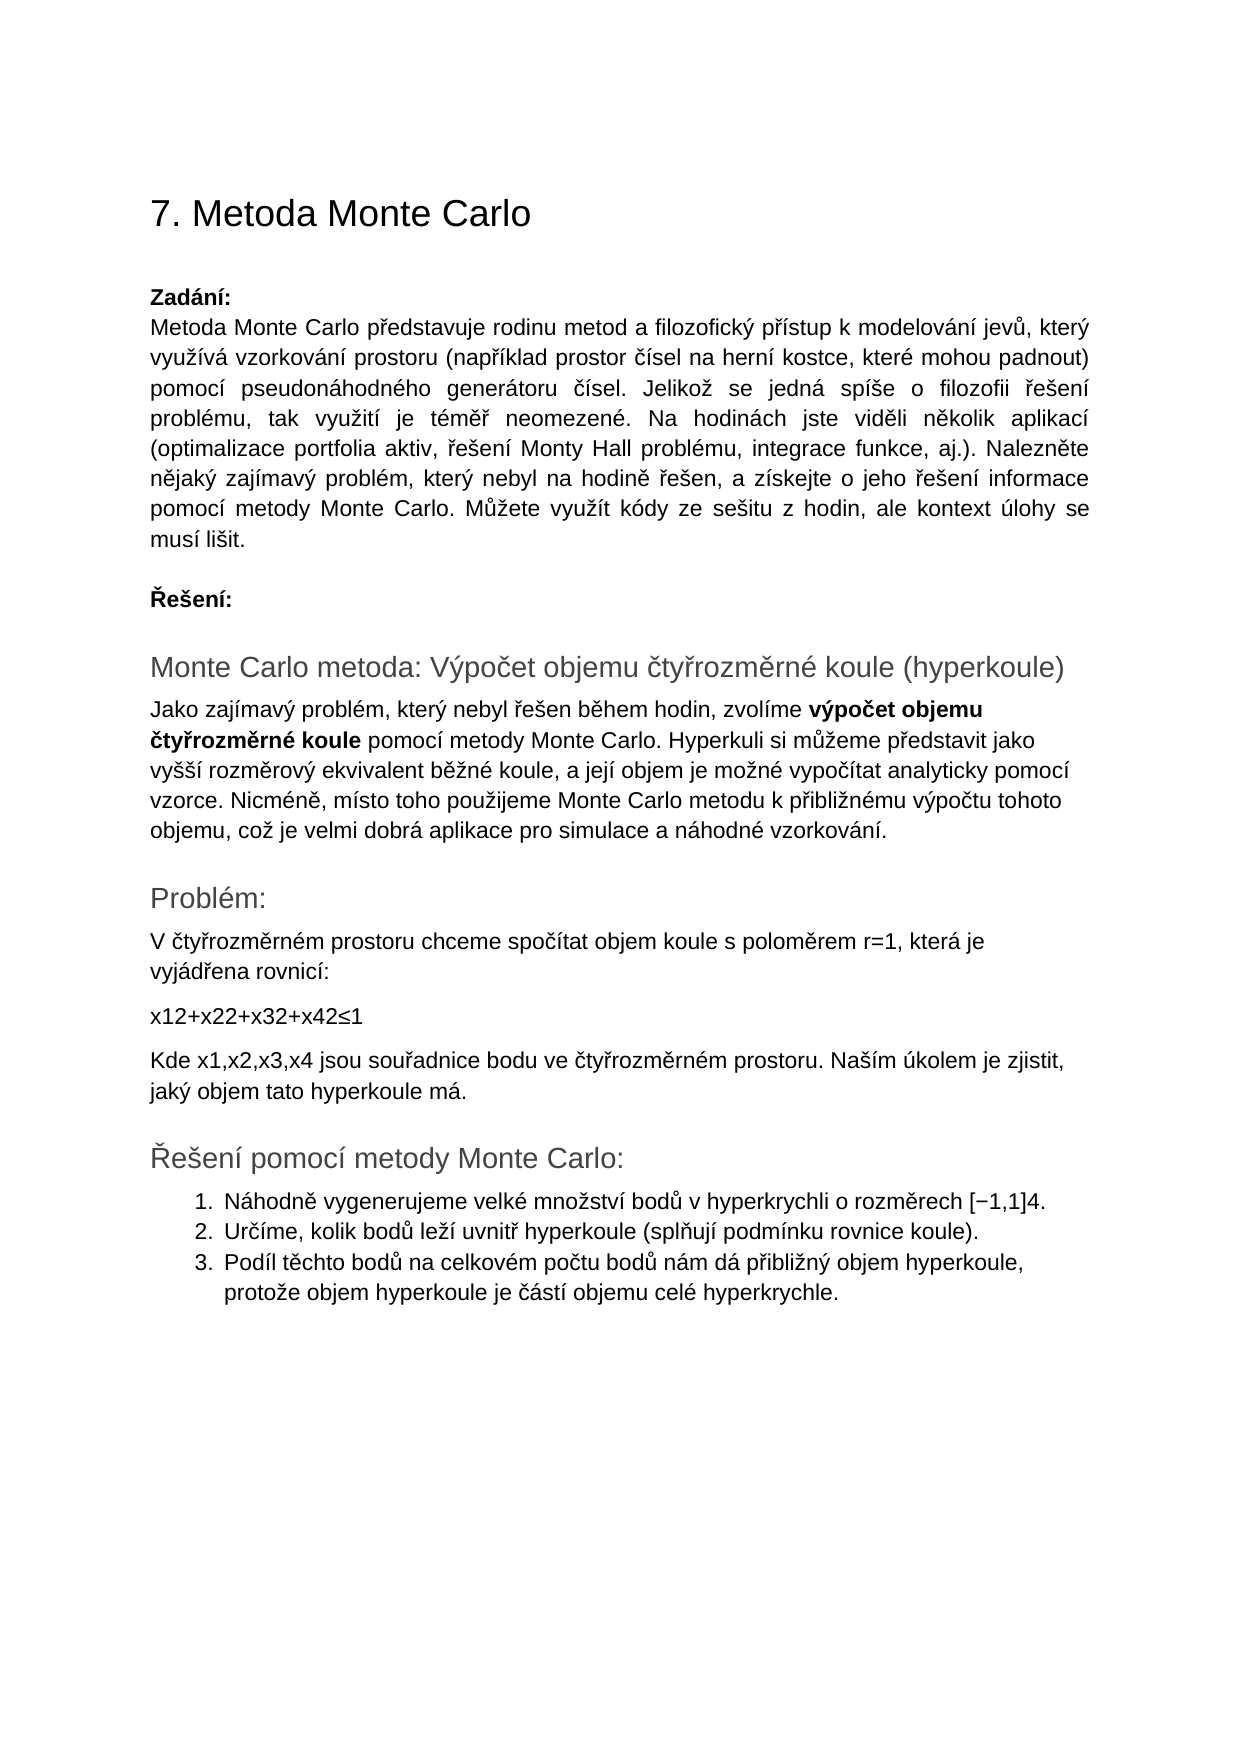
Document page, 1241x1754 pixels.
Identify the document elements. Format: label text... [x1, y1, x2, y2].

text Kde x1​,x2​,x3​,x4​ jsou souřadnice bodu ve čtyřrozměrném prostoru. Naším úkolem je zjistit, jaký objem tato hyperkoule má. [150, 1047, 1090, 1104]
subtitle Problém: [150, 881, 1090, 914]
subtitle 7. Metoda Monte Carlo [150, 192, 1090, 235]
list Podíl těchto bodů na celkovém počtu bodů nám dá přibližný objem hyperkoule, protože objem hyperkoule je částí objemu celé hyperkrychle. [194, 1248, 1090, 1305]
text Řešení: [150, 586, 1090, 612]
text V čtyřrozměrném prostoru chceme spočítat objem koule s poloměrem r=1, která je vyjádřena rovnicí: [150, 928, 1090, 984]
text Metoda Monte Carlo představuje rodinu metod a filozofický přístup k modelování jevů, který využívá vzorkování prostoru (například prostor čísel na herní kostce, které mohou padnout) pomocí pseudonáhodného generátoru čísel. Jelikož se jedná spíše o filozofii řešení problému, tak využití je téměř neomezené. Na hodinách jste viděli několik aplikací (optimalizace portfolia aktiv, řešení Monty Hall problému, integrace funkce, aj.). Nalezněte nějaký zajímavý problém, který nebyl na hodině řešen, a získejte o jeho řešení informace pomocí metody Monte Carlo. Můžete využít kódy ze sešitu z hodin, ale kontext úlohy se musí lišit. [150, 314, 1090, 552]
text x12​+x22​+x32​+x42​≤1 [150, 1003, 1090, 1029]
subtitle Monte Carlo metoda: Výpočet objemu čtyřrozměrné koule (hyperkoule) [150, 649, 1090, 683]
text Zadání: [150, 284, 1090, 310]
list Náhodně vygenerujeme velké množství bodů v hyperkrychli o rozměrech [−1,1]4. [194, 1188, 1090, 1214]
text Jako zajímavý problém, který nebyl řešen během hodin, zvolíme výpočet objemu čtyřrozměrné koule pomocí metody Monte Carlo. Hyperkuli si můžeme představit jako vyšší rozměrový ekvivalent běžné koule, a její objem je možné vypočítat analyticky pomocí vzorce. Nicméně, místo toho použijeme Monte Carlo metodu k přibližnému výpočtu tohoto objemu, což je velmi dobrá aplikace pro simulace a náhodné vzorkování. [150, 696, 1090, 844]
subtitle Řešení pomocí metody Monte Carlo: [150, 1141, 1090, 1175]
list Určíme, kolik bodů leží uvnitř hyperkoule (splňují podmínku rovnice koule). [194, 1218, 1090, 1245]
